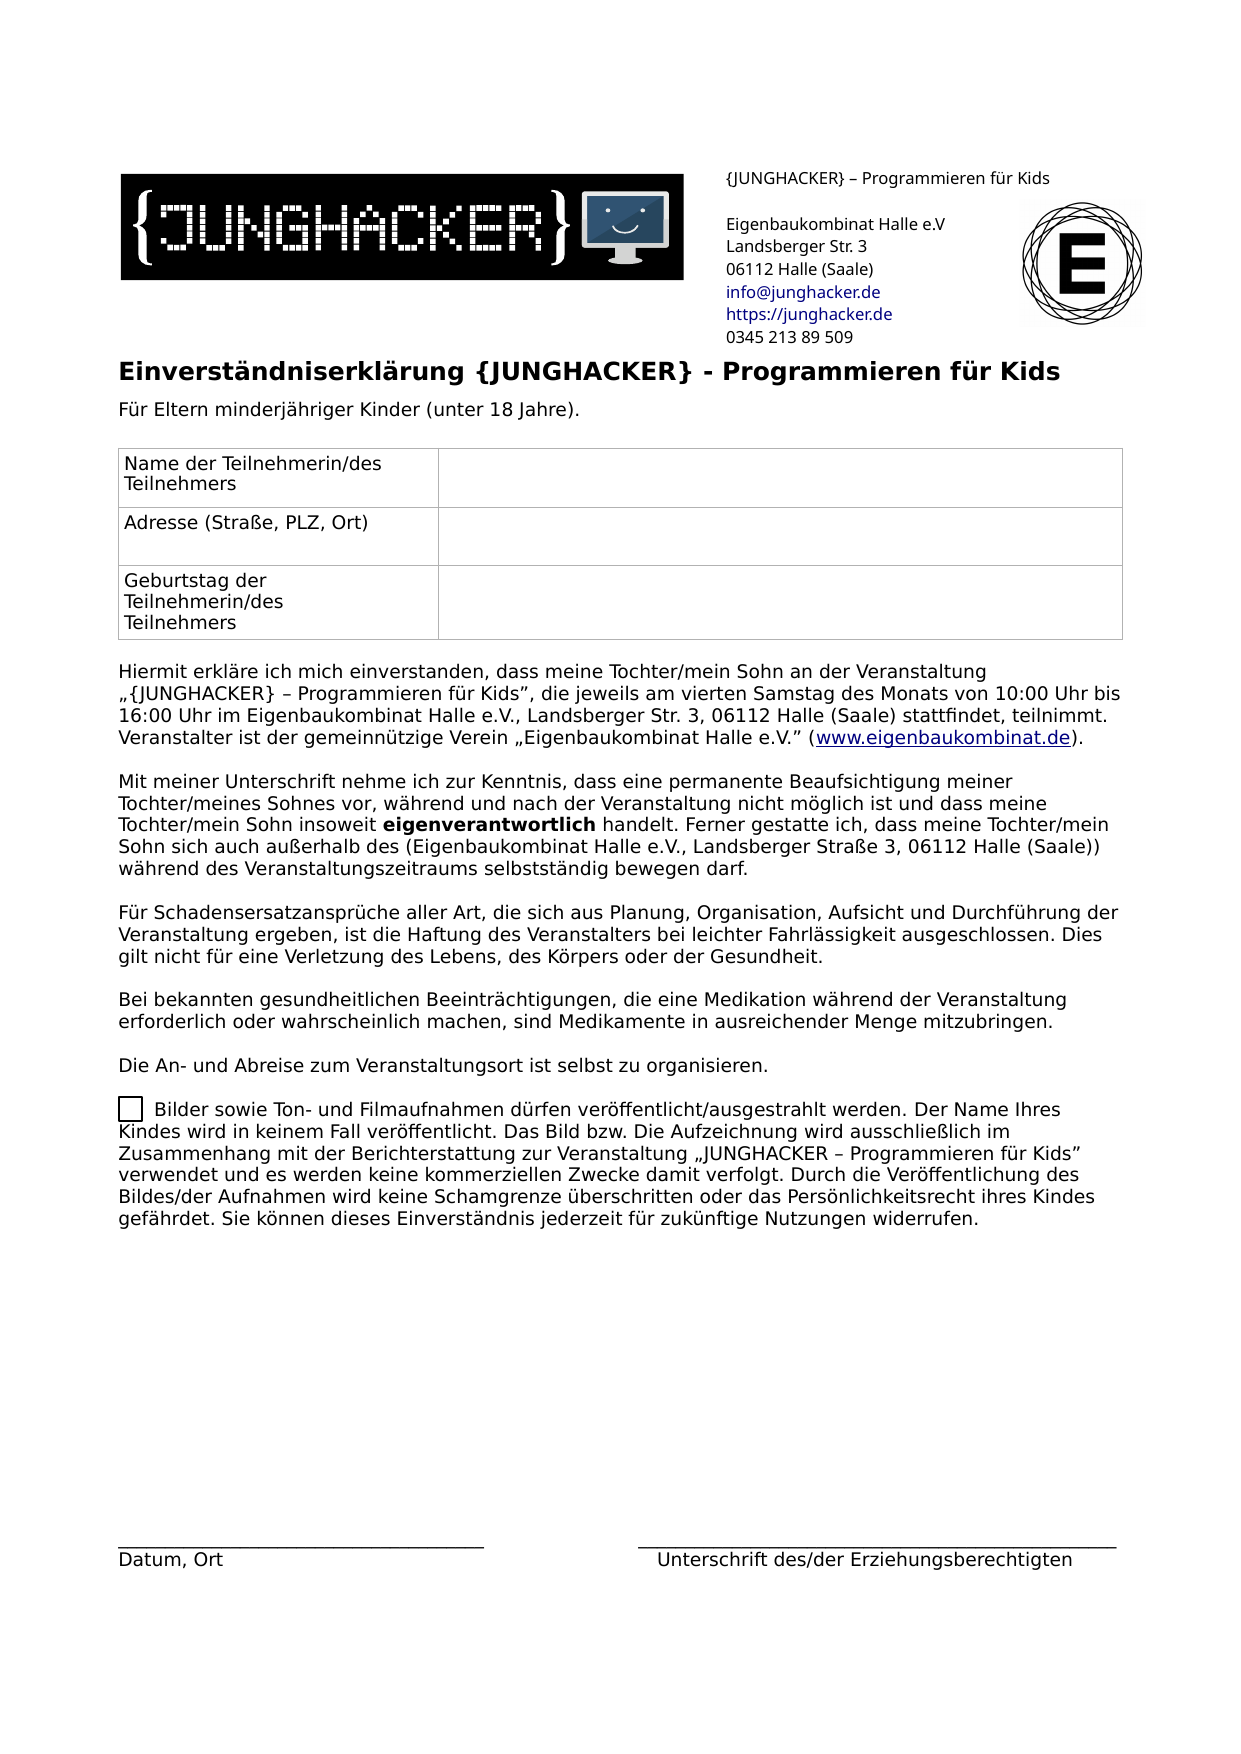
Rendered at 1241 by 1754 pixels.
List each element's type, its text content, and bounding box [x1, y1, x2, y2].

text _______________________________________ ___________________________________________________ Datum, Ort Unterschrift des/der Erziehungsberechtigten [118, 1484, 1122, 1571]
table_cell Geburtstag der Teilnehmerin/des Teilnehmers [119, 566, 438, 639]
subtitle Für Eltern minderjähriger Kinder (unter 18 Jahre). [118, 399, 1122, 421]
table_cell [439, 508, 1122, 565]
table_header Name der Teilnehmerin/des Teilnehmers [119, 449, 438, 507]
text Hiermit erkläre ich mich einverstanden, dass meine Tochter/mein Sohn an der Veranstaltung „{JUNGHACKER} – Programmieren für Kids”, die jeweils am vierten Samstag des Monats von 10:00 Uhr bis 16:00 Uhr im Eigenbaukombinat Halle e.V., Landsberger Str. 3, 06112 Halle (Saale) stattfindet, teilnimmt. Veranstalter ist der gemeinnützige Verein „Eigenbaukombinat Halle e.V.” (www.eigenbaukombinat.de). Mit meiner Unterschrift nehme ich zur Kenntnis, dass eine permanente Beaufsichtigung meiner Tochter/meines Sohnes vor, während und nach der Veranstaltung nicht möglich ist und dass meine Tochter/mein Sohn insoweit eigenverantwortlich handelt. Ferner gestatte ich, dass meine Tochter/mein Sohn sich auch außerhalb des (Eigenbaukombinat Halle e.V., Landsberger Straße 3, 06112 Halle (Saale)) während des Veranstaltungszeitraums selbstständig bewegen darf. Für Schadensersatzansprüche aller Art, die sich aus Planung, Organisation, Aufsicht und Durchführung der Veranstaltung ergeben, ist die Haftung des Veranstalters bei leichter Fahrlässigkeit ausgeschlossen. Dies gilt nicht für eine Verletzung des Lebens, des Körpers oder der Gesundheit. Bei bekannten gesundheitlichen Beeinträchtigungen, die eine Medikation während der Veranstaltung erforderlich oder wahrscheinlich machen, sind Medikamente in ausreichender Menge mitzubringen. Die An- und Abreise zum Veranstaltungsort ist selbst zu organisieren. Bilder sowie Ton- und Filmaufnahmen dürfen veröffentlicht/ausgestrahlt werden. Der Name Ihres Kindes wird in keinem Fall veröffentlicht. Das Bild bzw. Die Aufzeichnung wird ausschließlich im Zusammenhang mit der Berichterstattung zur Veranstaltung „JUNGHACKER – Programmieren für Kids” verwendet und es werden keine kommerziellen Zwecke damit verfolgt. Durch die Veröffentlichung des Bildes/der Aufnahmen wird keine Schamgrenze überschritten oder das Persönlichkeitsrecht ihres Kindes gefährdet. Sie können dieses Einverständnis jederzeit für zukünftige Nutzungen widerrufen. [118, 640, 1122, 1280]
table_header [439, 449, 1122, 507]
picture [1019, 199, 1146, 327]
subtitle Einverständniserklärung {JUNGHACKER} - Programmieren für Kids [118, 358, 1122, 387]
table_cell [439, 566, 1122, 639]
table_cell Adresse (Straße, PLZ, Ort) [119, 508, 438, 565]
